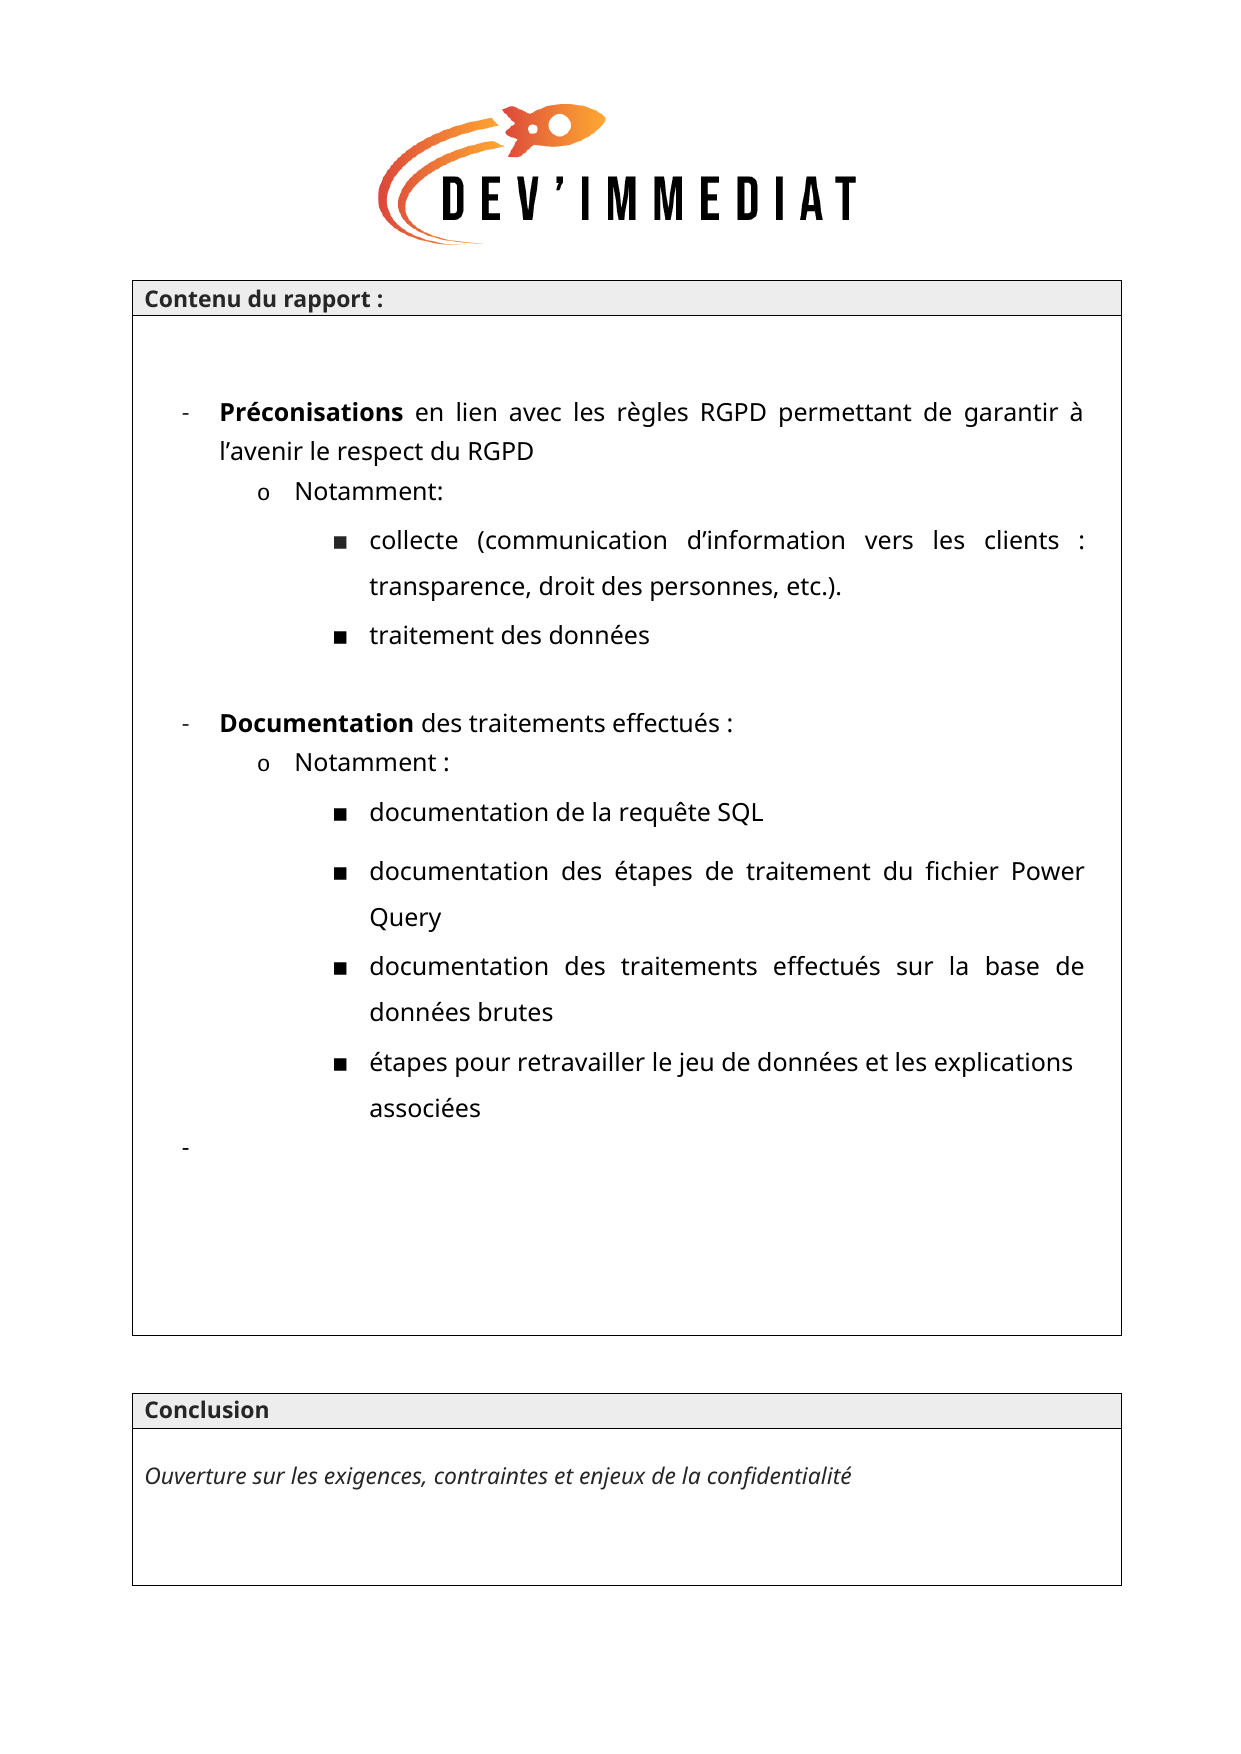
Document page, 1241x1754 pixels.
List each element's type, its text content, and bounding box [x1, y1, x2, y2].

table_cell Préconisations en lien avec les règles RGPD permettant de garantir à l’avenir le respect du RGPD Notamment: collecte (communication d’information vers les clients : transparence, droit des personnes, etc.). traitement des données Documentation des traitements effectués : Notamment : documentation de la requête SQL documentation des étapes de traitement du fichier Power Query documentation des traitements effectués sur la base de données brutes étapes pour retravailler le jeu de données et les explications associées [133, 316, 1121, 1335]
picture [375, 98, 865, 252]
table_header Conclusion [133, 1394, 1121, 1428]
table_header Contenu du rapport : [133, 281, 1121, 315]
table_cell Ouverture sur les exigences, contraintes et enjeux de la confidentialité [133, 1429, 1121, 1585]
